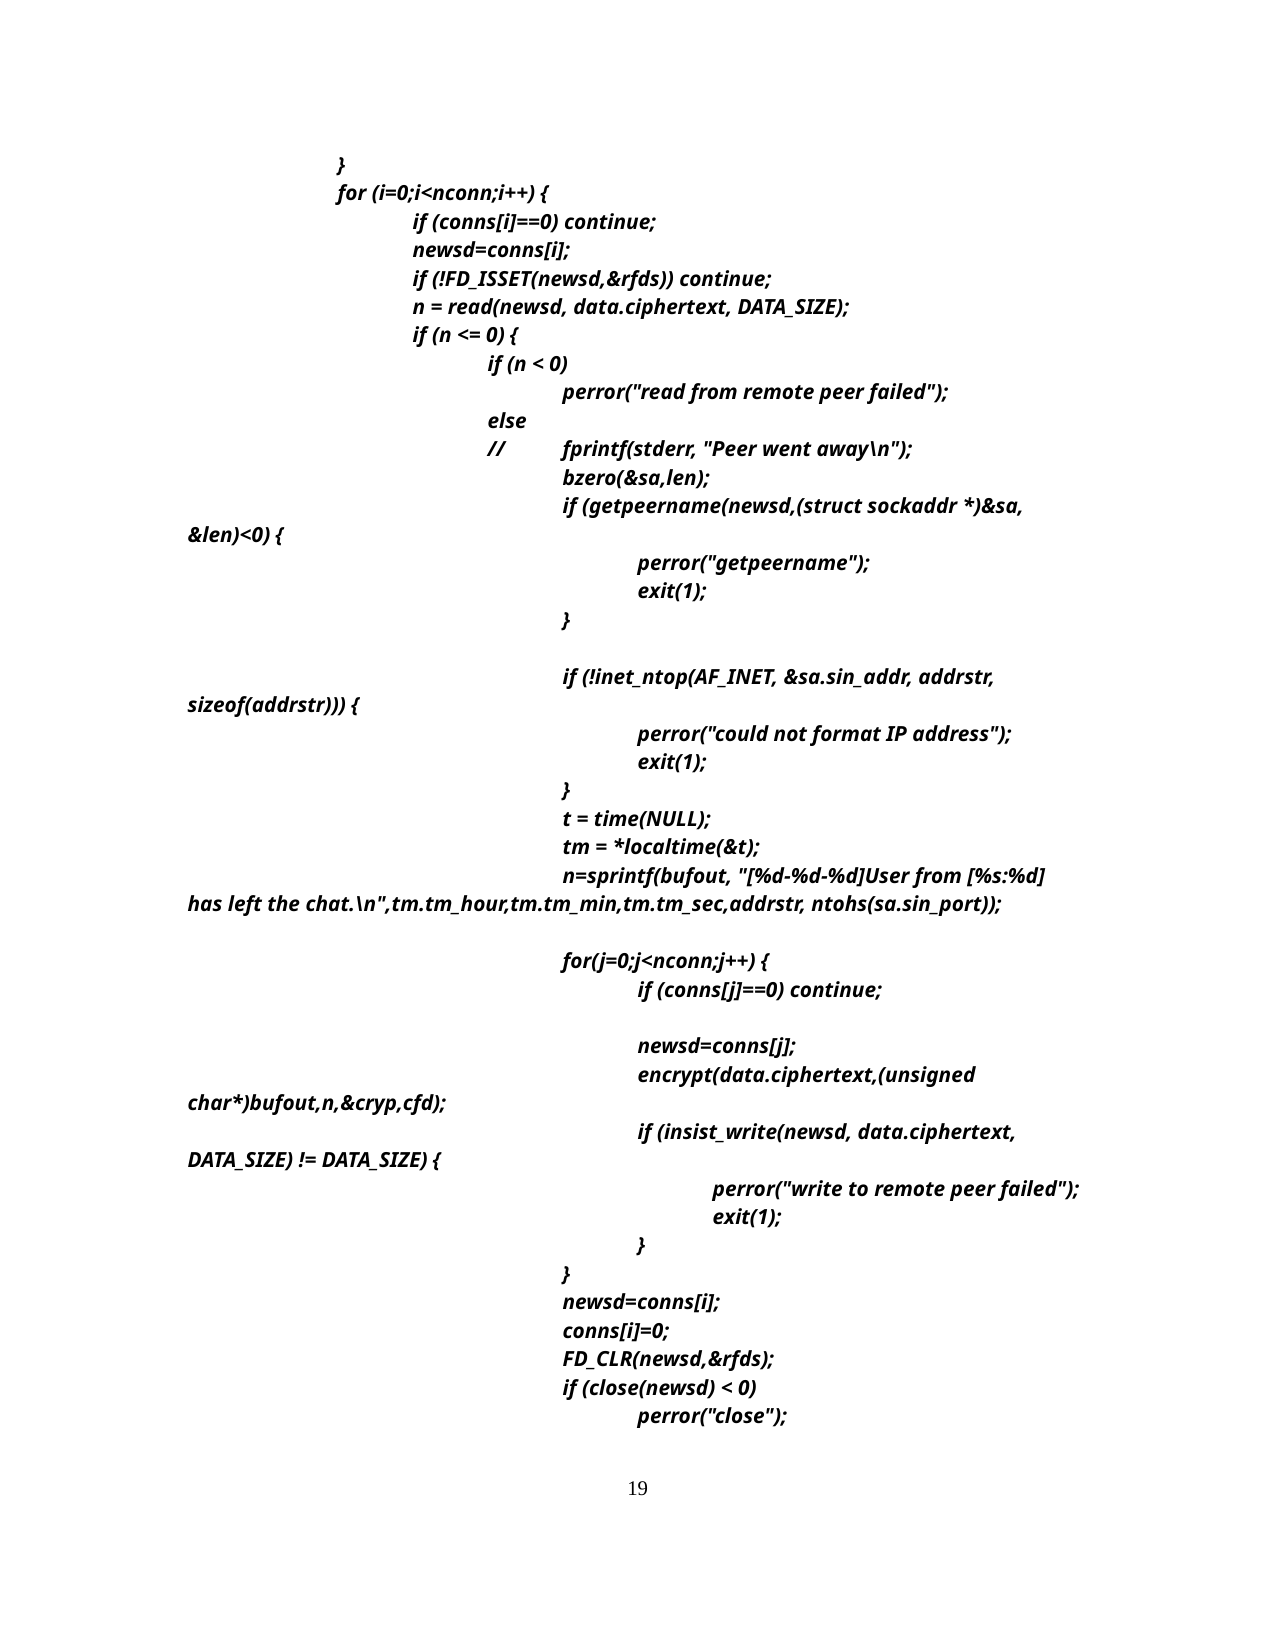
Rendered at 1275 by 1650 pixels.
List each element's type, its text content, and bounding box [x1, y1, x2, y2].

text n=sprintf(bufout, "[%d-%d-%d]User from [%s:%d] has left the chat.\n",tm.tm_hour,tm.tm_min,tm.tm_sec,addrstr, ntohs(sa.sin_port)); [187, 861, 1087, 946]
text if (!inet_ntop(AF_INET, &sa.sin_addr, addrstr, sizeof(addrstr))) { [187, 662, 1087, 719]
text n = read(newsd, data.ciphertext, DATA_SIZE); [187, 292, 1087, 321]
text for (i=0;i<nconn;i++) { [187, 178, 1087, 207]
text if (n < 0) [187, 349, 1087, 377]
text tm = *localtime(&t); [187, 832, 1087, 861]
text for(j=0;j<nconn;j++) { [187, 946, 1087, 975]
text if (close(newsd) < 0) [187, 1373, 1087, 1401]
text if (n <= 0) { [187, 321, 1087, 349]
text perror("close"); [187, 1401, 1087, 1430]
text perror("could not format IP address"); [187, 719, 1087, 747]
text conns[i]=0; [187, 1316, 1087, 1344]
text } [187, 150, 1087, 178]
text encrypt(data.ciphertext,(unsigned char*)bufout,n,&cryp,cfd); [187, 1060, 1087, 1117]
text } [187, 776, 1087, 804]
text else [187, 406, 1087, 434]
text bzero(&sa,len); [187, 463, 1087, 491]
text newsd=conns[i]; [187, 1287, 1087, 1316]
text perror("write to remote peer failed"); [187, 1174, 1087, 1202]
text } [187, 1259, 1087, 1287]
text // fprintf(stderr, "Peer went away\n"); [187, 434, 1087, 463]
text perror("getpeername"); [187, 548, 1087, 577]
text if (conns[i]==0) continue; [187, 207, 1087, 235]
text if (!FD_ISSET(newsd,&rfds)) continue; [187, 264, 1087, 292]
text perror("read from remote peer failed"); [187, 377, 1087, 406]
text exit(1); [187, 747, 1087, 776]
text if (conns[j]==0) continue; [187, 975, 1087, 1032]
text FD_CLR(newsd,&rfds); [187, 1344, 1087, 1373]
text t = time(NULL); [187, 804, 1087, 832]
text } [187, 1231, 1087, 1259]
text newsd=conns[j]; [187, 1032, 1087, 1060]
text exit(1); [187, 1202, 1087, 1231]
text if (insist_write(newsd, data.ciphertext, DATA_SIZE) != DATA_SIZE) { [187, 1117, 1087, 1174]
text if (getpeername(newsd,(struct sockaddr *)&sa, &len)<0) { [187, 491, 1087, 548]
text newsd=conns[i]; [187, 235, 1087, 264]
text } [187, 605, 1087, 633]
text exit(1); [187, 577, 1087, 605]
